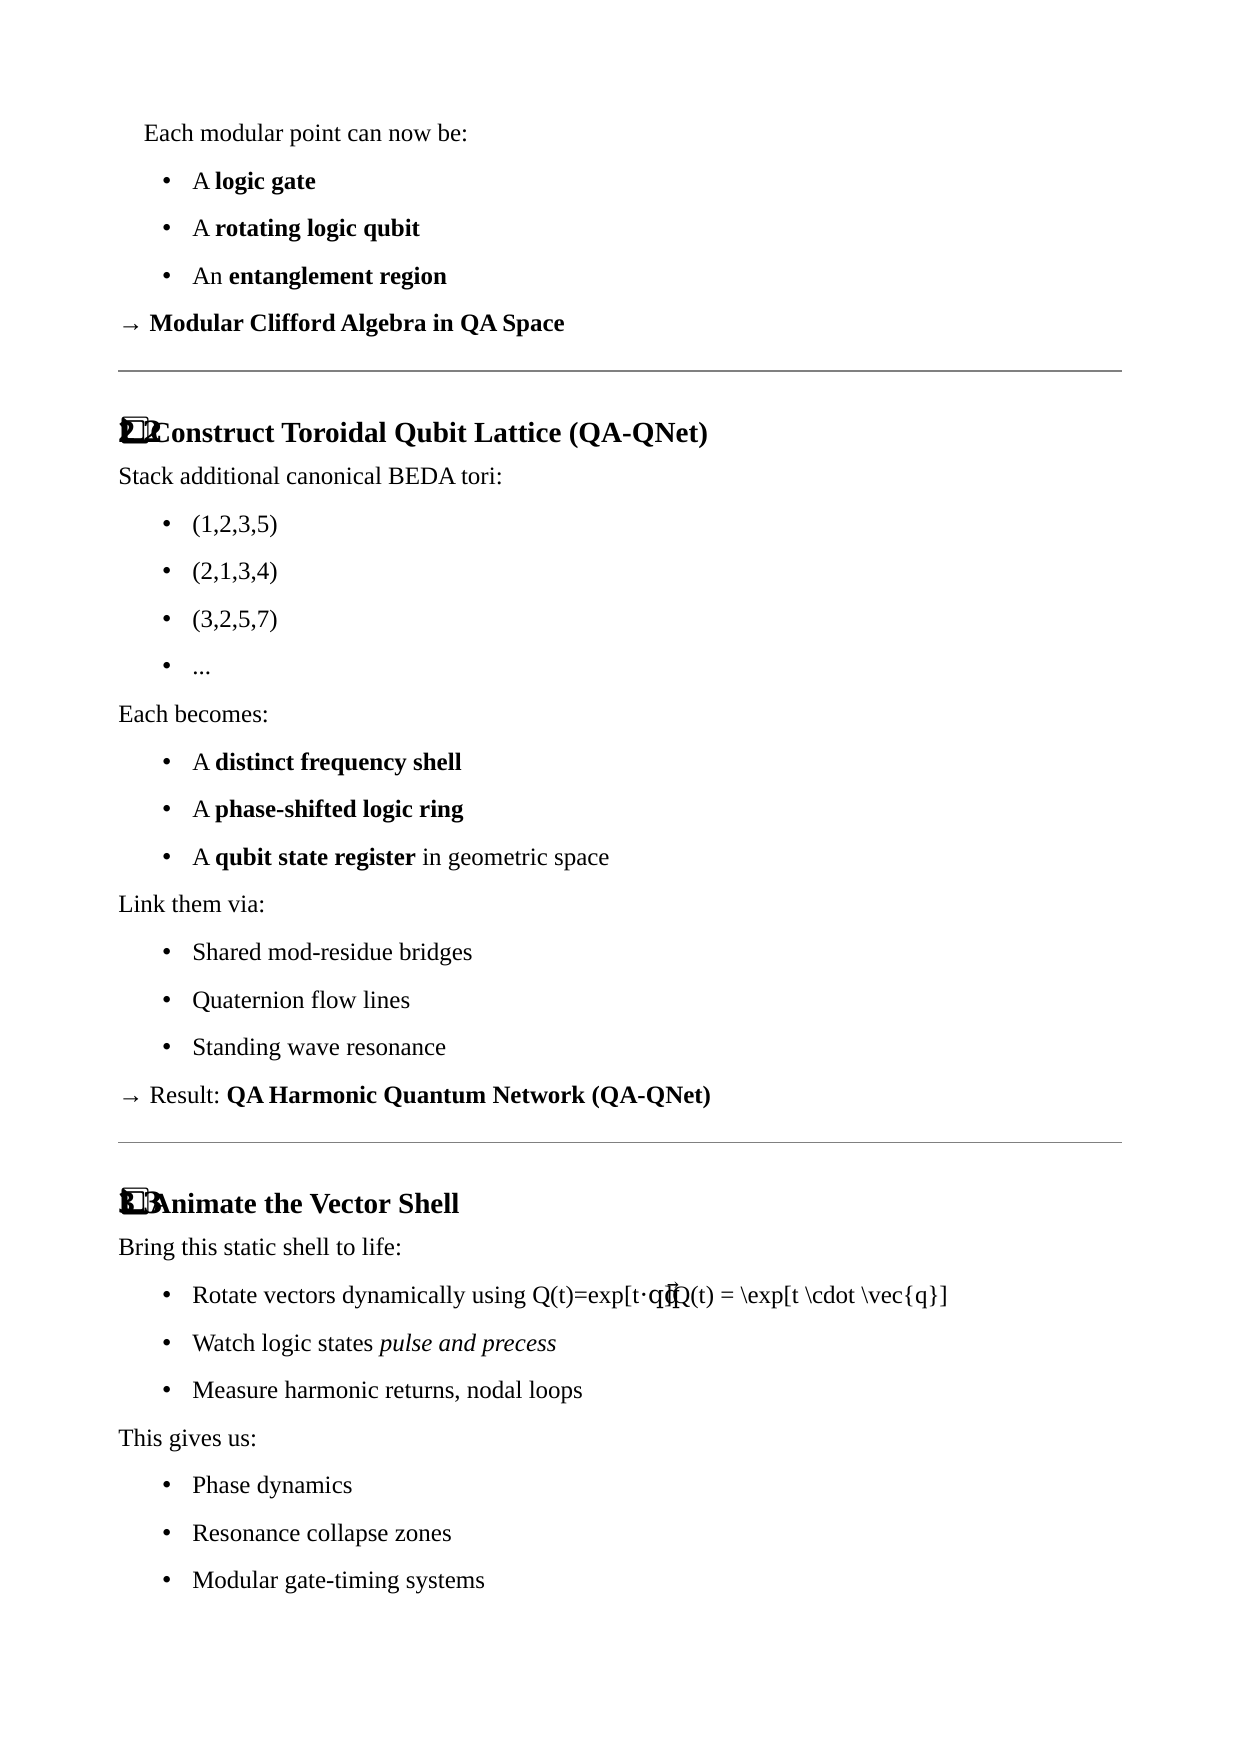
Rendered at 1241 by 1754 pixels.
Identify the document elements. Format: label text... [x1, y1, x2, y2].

list A phase-shifted logic ring [162, 794, 1122, 823]
list A distinct frequency shell [162, 747, 1122, 775]
list A rotating logic qubit [162, 213, 1122, 242]
list Phase dynamics [162, 1470, 1122, 1499]
list (3,2,5,7) [162, 604, 1122, 633]
text 💡 Each modular point can now be: [118, 118, 1122, 147]
text Link them via: [118, 889, 1122, 918]
list Watch logic states pulse and precess [162, 1328, 1122, 1356]
list A logic gate [162, 166, 1122, 194]
list Modular gate-timing systems [162, 1566, 1122, 1594]
subtitle 2️⃣ 🧱 Construct Toroidal Qubit Lattice (QA-QNet) [118, 415, 1122, 448]
list ... [162, 651, 1122, 680]
subtitle 3️⃣ 🌀 Animate the Vector Shell [118, 1186, 1122, 1220]
list A qubit state register in geometric space [162, 842, 1122, 871]
list An entanglement region [162, 261, 1122, 290]
list Resonance collapse zones [162, 1518, 1122, 1547]
text → Modular Clifford Algebra in QA Space [118, 308, 1122, 337]
text Each becomes: [118, 699, 1122, 728]
list (2,1,3,4) [162, 556, 1122, 585]
list Measure harmonic returns, nodal loops [162, 1375, 1122, 1404]
list (1,2,3,5) [162, 509, 1122, 537]
list Shared mod-residue bridges [162, 937, 1122, 966]
text Bring this static shell to life: [118, 1232, 1122, 1261]
list Standing wave resonance [162, 1032, 1122, 1061]
text Stack additional canonical BEDA tori: [118, 461, 1122, 490]
text → Result: QA Harmonic Quantum Network (QA-QNet) [118, 1080, 1122, 1109]
list Quaternion flow lines [162, 985, 1122, 1013]
list Rotate vectors dynamically using Q(t)=exp⁡[t⋅q⃗]Q(t) = \exp[t \cdot \vec{q}] [162, 1280, 1122, 1309]
text This gives us: [118, 1423, 1122, 1452]
